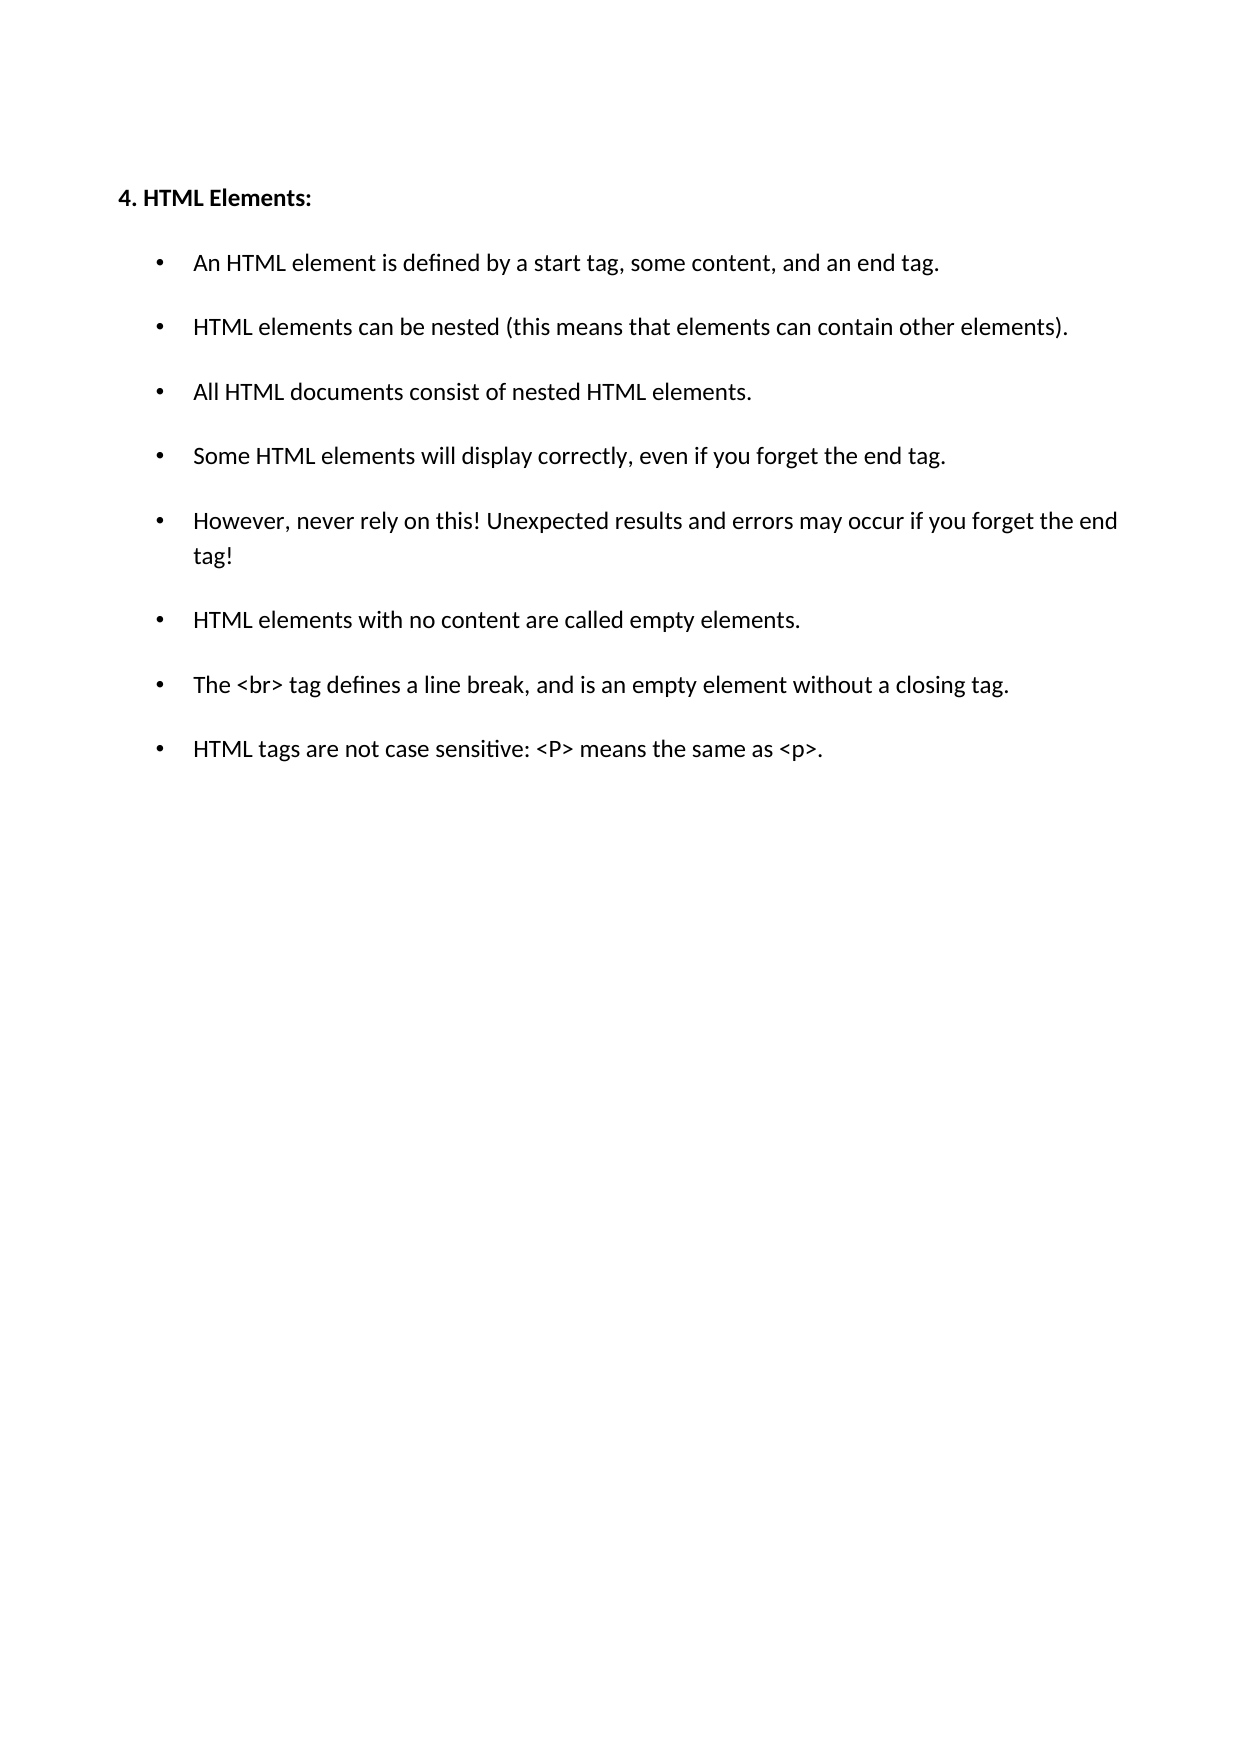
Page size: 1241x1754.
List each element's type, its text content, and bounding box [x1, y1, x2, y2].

list All HTML documents consist of nested HTML elements. [156, 376, 1122, 407]
text 4. HTML Elements: [118, 183, 1122, 213]
list An HTML element is defined by a start tag, some content, and an end tag. [156, 247, 1122, 278]
list HTML tags are not case sensitive: <P> means the same as <p>. [156, 733, 1122, 764]
list HTML elements can be nested (this means that elements can contain other elements). [156, 312, 1122, 342]
list The <br> tag defines a line break, and is an empty element without a closing tag. [156, 669, 1122, 699]
list However, never rely on this! Unexpected results and errors may occur if you forget the end tag! [156, 505, 1122, 571]
list Some HTML elements will display correctly, even if you forget the end tag. [156, 441, 1122, 471]
list HTML elements with no content are called empty elements. [156, 604, 1122, 635]
